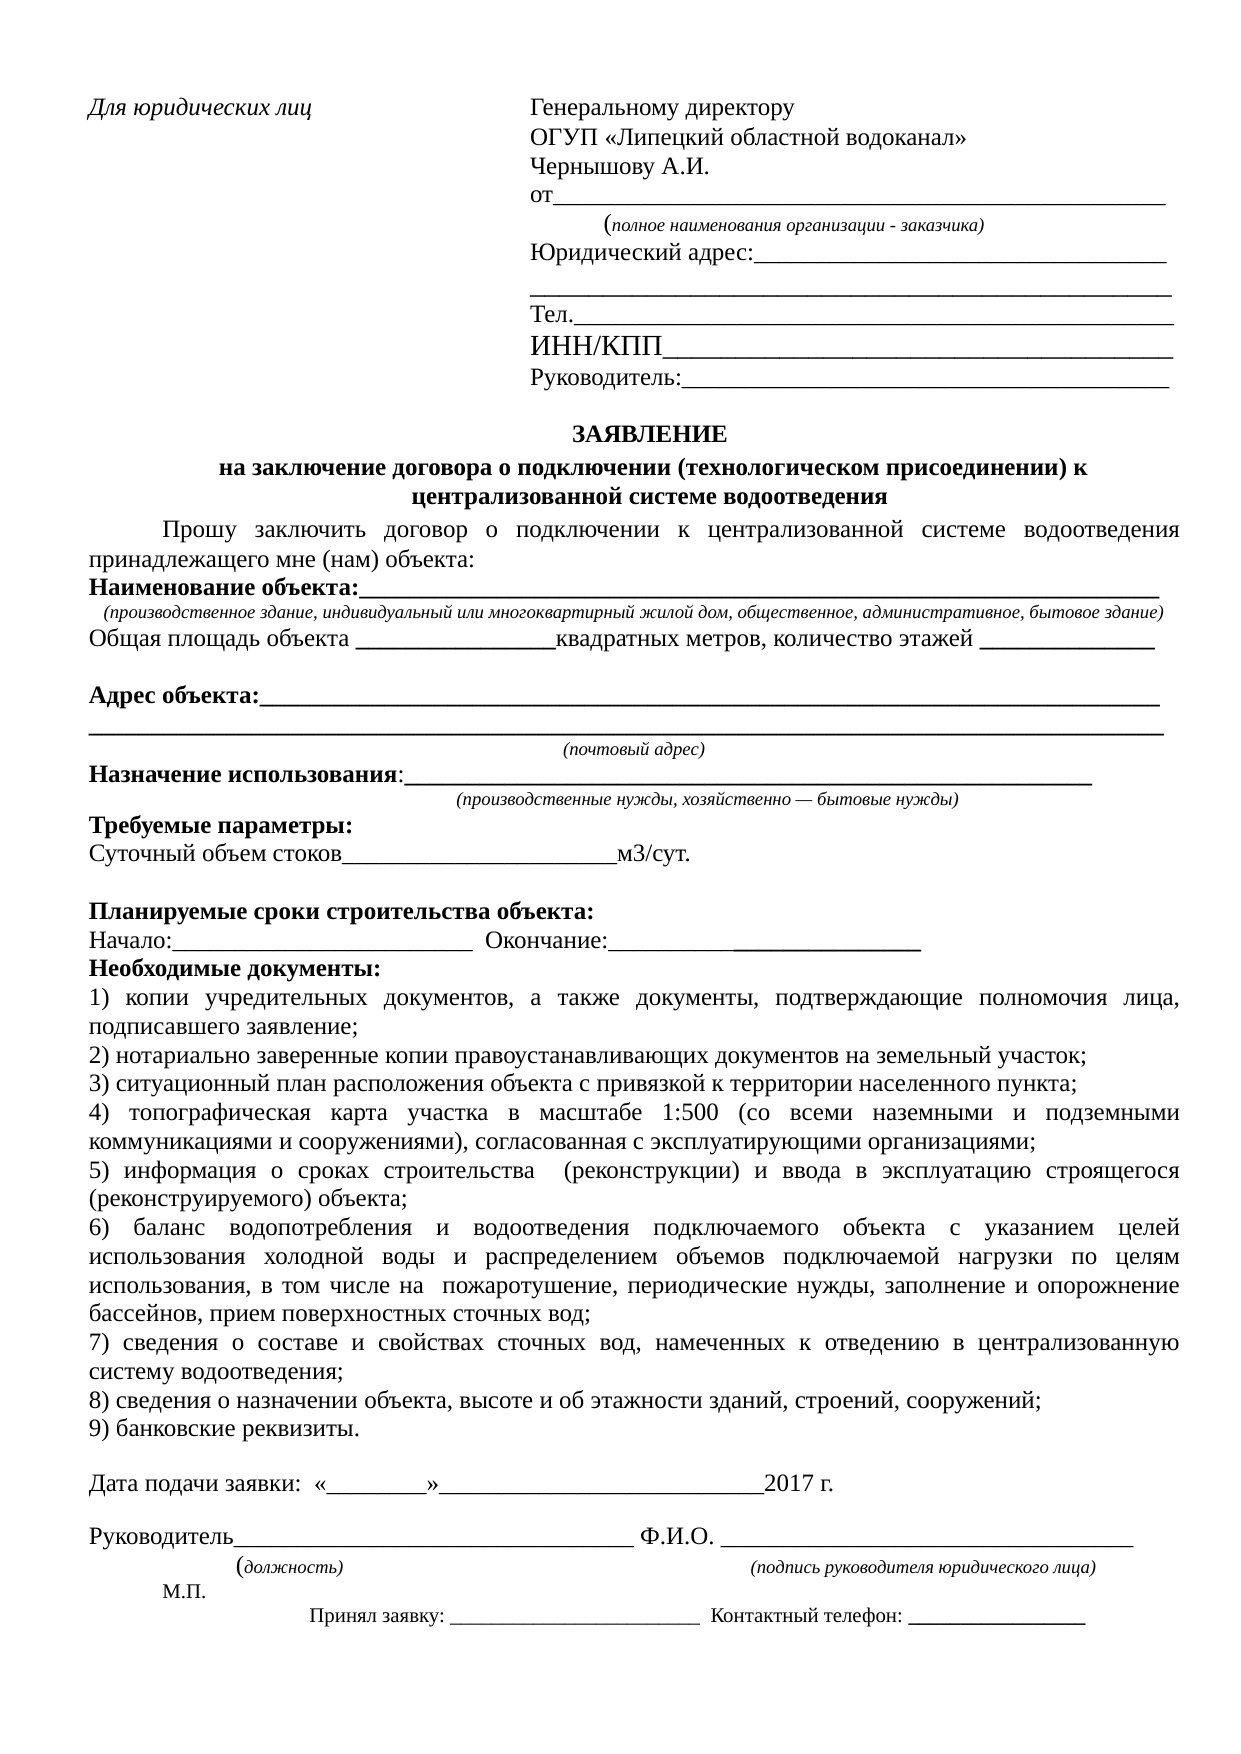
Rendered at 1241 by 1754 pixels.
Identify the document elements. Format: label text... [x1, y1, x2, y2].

text Руководитель:_______________________________________ [88, 362, 1181, 390]
text Общая площадь объекта ________________квадратных метров, количество этажей ______________ [88, 623, 1181, 652]
text ______________________________________________________________________________________ [88, 709, 1181, 738]
text 4) топографическая карта участка в масштабе 1:500 (со всеми наземными и подземными коммуникациями и сооружениями), согласованная с эксплуатирующими организациями; [88, 1097, 1181, 1155]
text ____________________________________________ [88, 266, 1181, 299]
text Наименование объекта:________________________________________________________________ [88, 572, 1181, 601]
text 7) сведения о составе и свойствах сточных вод, намеченных к отведению в централизованную систему водоотведения; [88, 1327, 1181, 1385]
text 8) сведения о назначении объекта, высоте и об этажности зданий, строений, сооружений; [88, 1385, 1181, 1413]
text (почтовый адрес) [88, 738, 1181, 759]
text ЗАЯВЛЕНИЕ [162, 419, 1137, 448]
text (производственные нужды, хозяйственно — бытовые нужды) [88, 788, 1181, 810]
text Дата подачи заявки: «________»__________________________2017 г. [88, 1468, 1181, 1497]
text 5) информация о сроках строительства (реконструкции) и ввода в эксплуатацию строящегося (реконструируемого) объекта; [88, 1155, 1181, 1212]
text 1) копии учредительных документов, а также документы, подтверждающие полномочия лица, подписавшего заявление; [88, 982, 1181, 1040]
text Принял заявку: ________________________ Контактный телефон: _________________ [88, 1603, 1181, 1627]
text Планируемые сроки строительства объекта: [88, 896, 1181, 925]
text 3) ситуационный план расположения объекта с привязкой к территории населенного пункта; [88, 1068, 1181, 1097]
text Начало:________________________ Окончание:_________________________ [88, 925, 1181, 953]
text на заключение договора о подключении (технологическом присоединении) к централизованной системе водоотведения [162, 448, 1137, 510]
text (производственное здание, индивидуальный или многоквартирный жилой дом, общественное, административное, бытовое здание) [88, 601, 1181, 623]
text Чернышову А.И. [88, 151, 1181, 179]
text Руководитель________________________________ Ф.И.О. _________________________________ (должность) (подпись руководителя юридического лица) [88, 1521, 1181, 1579]
text Тел.________________________________________________ [88, 299, 1181, 328]
text 9) банковские реквизиты. [88, 1413, 1181, 1442]
text 2) нотариально заверенные копии правоустанавливающих документов на земельный участок; [88, 1040, 1181, 1068]
text Назначение использования:_______________________________________________________ [88, 759, 1181, 788]
text Необходимые документы: [88, 953, 1181, 982]
text Требуемые параметры: [88, 810, 1181, 838]
text 6) баланс водопотребления и водоотведения подключаемого объекта с указанием целей использования холодной воды и распределением объемов подключаемой нагрузки по целям использования, в том числе на пожаротушение, периодические нужды, заполнение и опорожнение бассейнов, прием поверхностных сточных вод; [88, 1212, 1181, 1327]
text Суточный объем стоков______________________м3/сут. [88, 838, 1181, 867]
text Адрес объекта:________________________________________________________________________ [88, 680, 1181, 709]
text от_________________________________________________ [88, 179, 1181, 208]
text ИНН/КПП___________________________________ [88, 328, 1181, 362]
text Для юридических лиц Генеральному директору [88, 88, 1181, 122]
text Прошу заключить договор о подключении к централизованной системе водоотведения принадлежащего мне (нам) объекта: [88, 510, 1181, 572]
text М.П. [88, 1579, 1181, 1603]
text Юридический адрес:_________________________________ [88, 237, 1181, 266]
text ОГУП «Липецкий областной водоканал» [88, 122, 1181, 151]
text (полное наименования организации - заказчика) [88, 208, 1181, 237]
